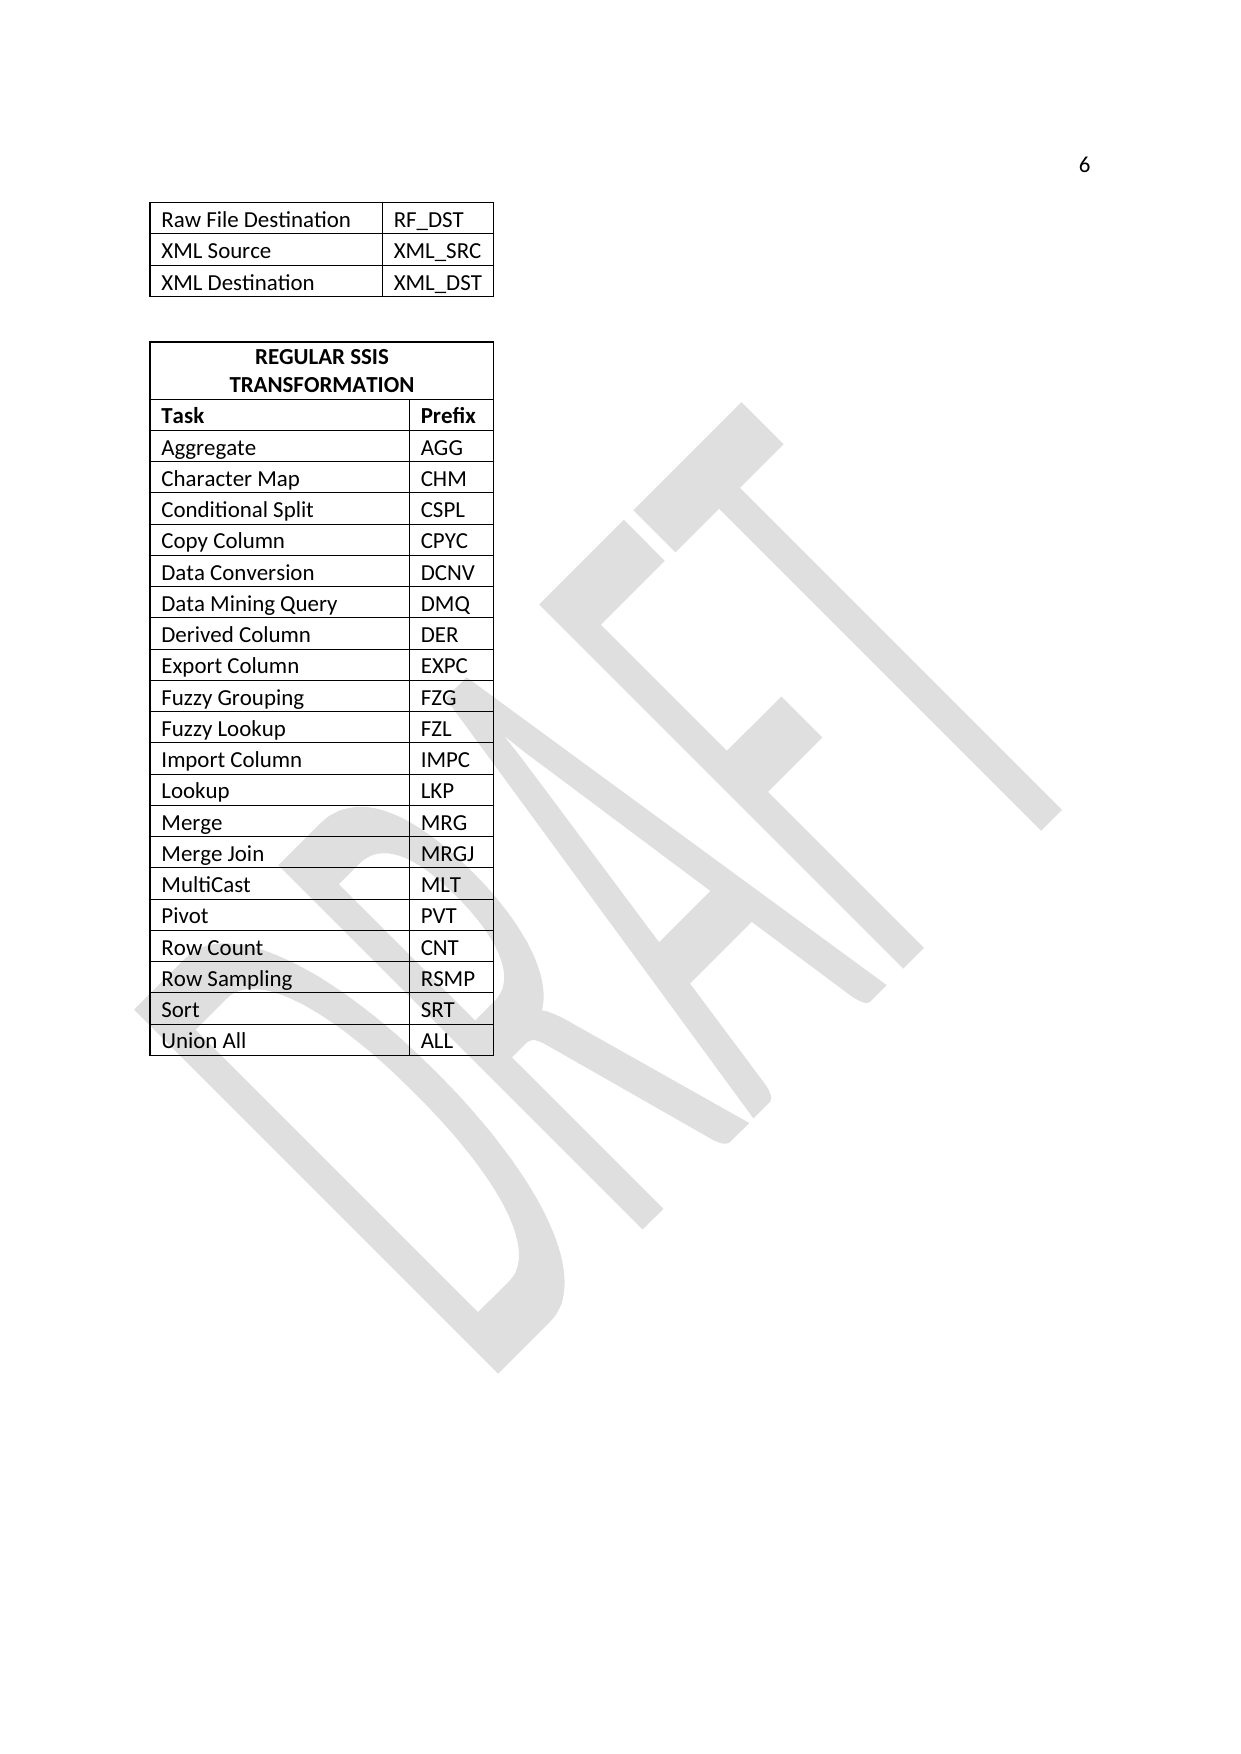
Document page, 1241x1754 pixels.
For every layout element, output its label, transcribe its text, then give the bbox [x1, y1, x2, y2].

table_cell [358, 854, 409, 867]
table_cell Union All [197, 1025, 372, 1055]
table_cell Conditional Split [151, 493, 409, 523]
table_cell [356, 900, 409, 930]
table_cell Import Column [151, 743, 409, 773]
table_cell SRT [449, 993, 493, 1019]
table_cell Derived Column [151, 618, 409, 648]
table_cell SRT [410, 998, 435, 1023]
table_cell Sort [346, 993, 409, 1023]
table_cell MultiCast [151, 868, 310, 898]
table_cell CSPL [410, 493, 493, 523]
table_cell Union All [387, 1025, 409, 1045]
table_cell DCNV [410, 556, 493, 586]
table_cell Data Mining Query [151, 587, 409, 617]
table_cell RSMP [418, 962, 493, 992]
table_cell Sort [204, 993, 331, 1023]
table_cell MRG [410, 806, 493, 836]
table_cell Row Count [151, 931, 373, 961]
table_cell Prefix [410, 400, 493, 430]
table_cell Row Sampling [151, 962, 180, 991]
table_cell AGG [410, 431, 493, 461]
table_cell Row Sampling [294, 962, 404, 992]
table_cell XML_SRC [383, 234, 493, 264]
table_cell Aggregate [151, 431, 409, 461]
table_cell DMQ [410, 587, 493, 617]
table_cell Merge [151, 806, 357, 836]
table_cell RF_DST [383, 203, 493, 233]
table_header REGULAR SSIS TRANSFORMATION [151, 343, 493, 398]
table_cell MRGJ [434, 837, 493, 867]
table_cell [474, 681, 493, 695]
table_cell EXPC [410, 650, 493, 680]
table_cell [340, 868, 409, 898]
table_cell MLT [410, 868, 457, 898]
table_cell XML_DST [383, 266, 493, 296]
table_cell Lookup [151, 775, 409, 805]
table_cell Character Map [151, 462, 409, 492]
table_cell Copy Column [151, 525, 409, 555]
table_cell Data Conversion [151, 556, 409, 586]
table_cell PVT [410, 900, 484, 930]
table_cell CNT [410, 931, 493, 961]
table_cell DER [410, 618, 493, 648]
table_cell Raw File Destination [151, 203, 382, 233]
table_cell MLT [470, 868, 493, 892]
table_cell CHM [410, 462, 493, 492]
table_cell XML Source [151, 234, 382, 264]
table_cell Export Column [151, 650, 409, 680]
table_cell FZL [410, 712, 476, 742]
table_cell ALL [410, 1025, 467, 1055]
table_cell Fuzzy Lookup [151, 712, 409, 742]
table_cell IMPC [410, 743, 493, 773]
table_cell LKP [410, 775, 493, 805]
table_cell [366, 806, 409, 821]
table_cell Union All [151, 1028, 178, 1055]
table_cell [387, 931, 409, 953]
table_cell Task [151, 400, 409, 430]
table_cell XML Destination [151, 266, 382, 296]
table_cell CPYC [410, 525, 493, 555]
table_cell Pivot [151, 900, 342, 930]
table_cell FZG [410, 681, 461, 711]
table_cell Fuzzy Grouping [151, 681, 409, 711]
table_cell Merge Join [151, 837, 305, 867]
